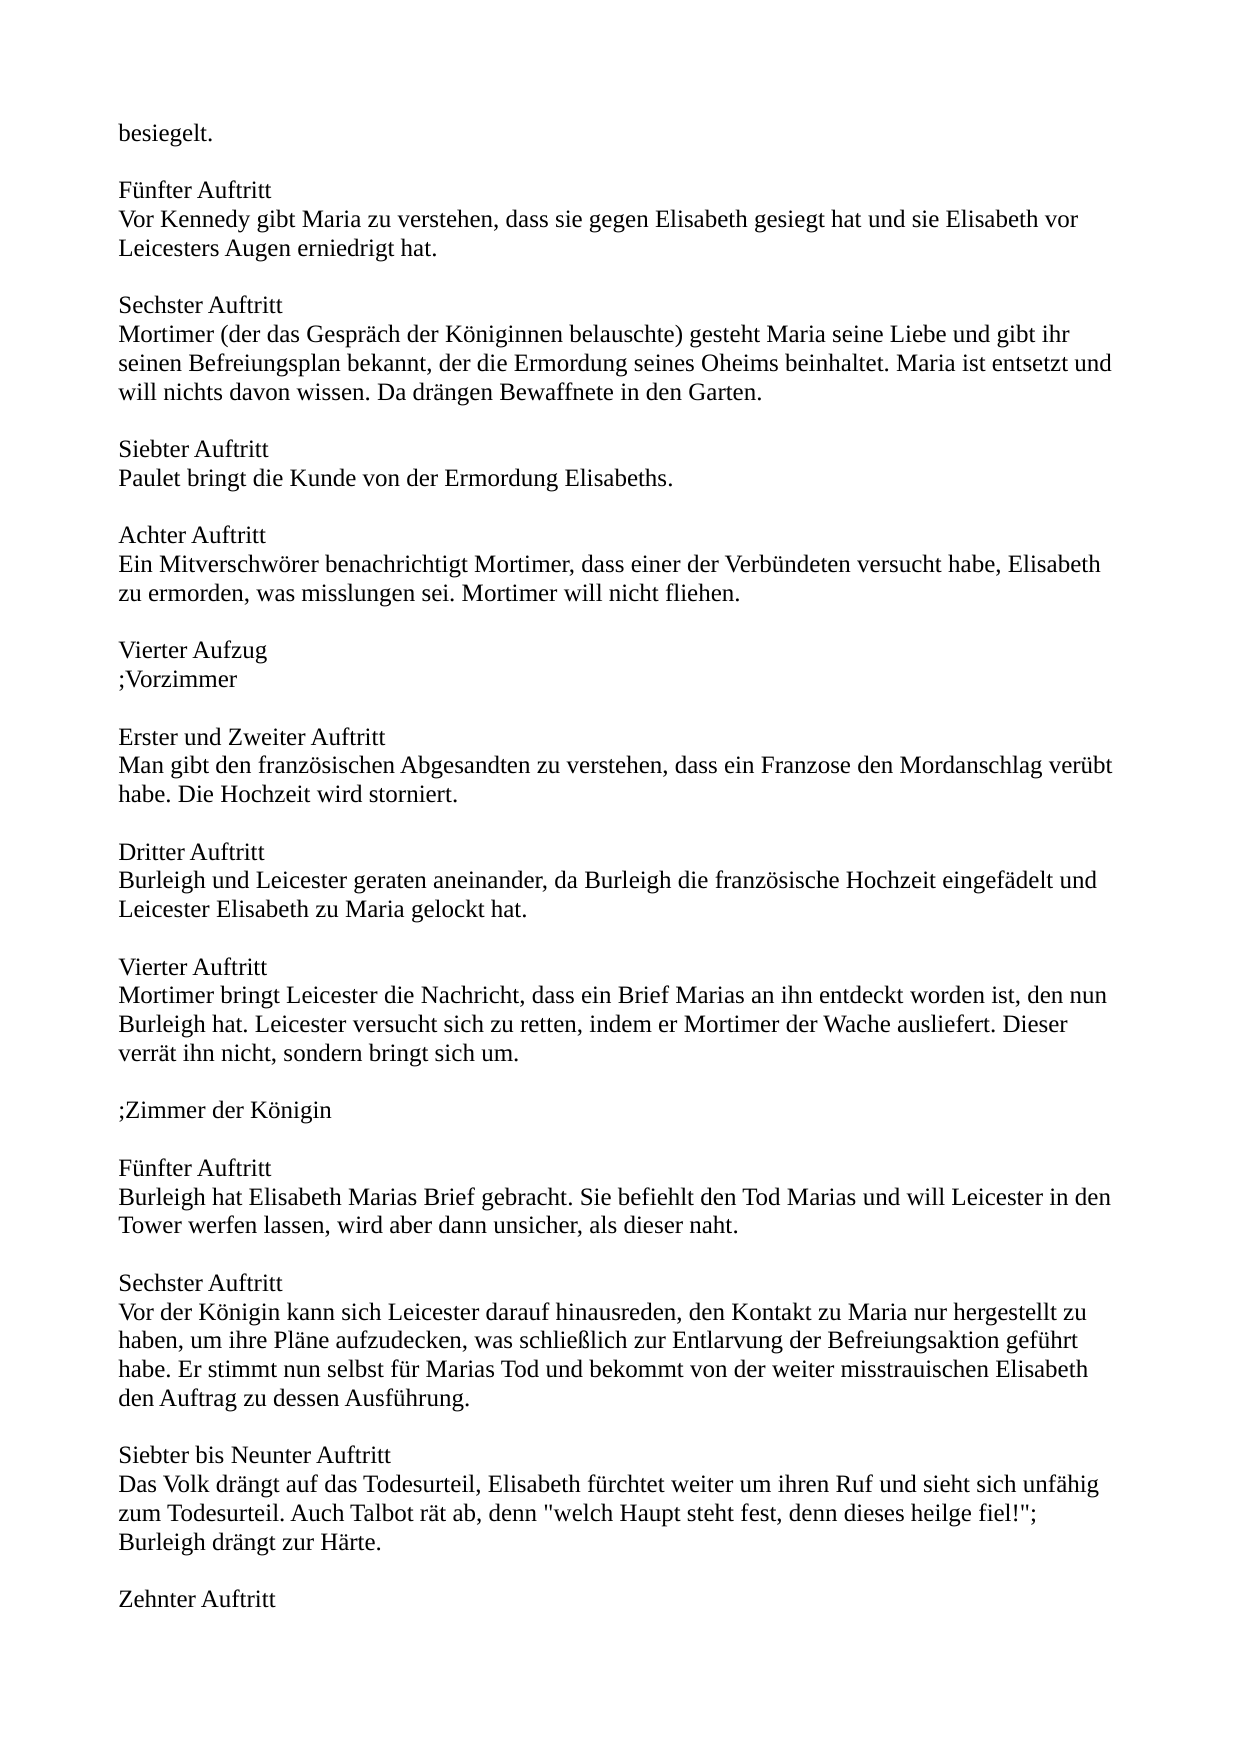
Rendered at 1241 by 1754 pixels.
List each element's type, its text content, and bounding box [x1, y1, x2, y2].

text Siebter bis Neunter Auftritt [118, 1441, 1122, 1469]
text Sechster Auftritt [118, 1268, 1122, 1297]
text Vierter Aufzug [118, 636, 1122, 664]
text ;Zimmer der Königin [118, 1096, 1122, 1124]
text Paulet bringt die Kunde von der Ermordung Elisabeths. [118, 463, 1122, 492]
text Fünfter Auftritt [118, 1153, 1122, 1182]
text Siebter Auftritt [118, 434, 1122, 463]
text Achter Auftritt [118, 521, 1122, 549]
text Das Volk drängt auf das Todesurteil, Elisabeth fürchtet weiter um ihren Ruf und sieht sich unfähig zum Todesurteil. Auch Talbot rät ab, denn "welch Haupt steht fest, denn dieses heilge fiel!"; Burleigh drängt zur Härte. [118, 1469, 1122, 1556]
text Mortimer bringt Leicester die Nachricht, dass ein Brief Marias an ihn entdeckt worden ist, den nun Burleigh hat. Leicester versucht sich zu retten, indem er Mortimer der Wache ausliefert. Dieser verrät ihn nicht, sondern bringt sich um. [118, 981, 1122, 1067]
text Fünfter Auftritt [118, 176, 1122, 204]
text ;Vorzimmer [118, 664, 1122, 693]
text Erster und Zweiter Auftritt [118, 722, 1122, 751]
text Sechster Auftritt [118, 291, 1122, 319]
text Man gibt den französischen Abgesandten zu verstehen, dass ein Franzose den Mordanschlag verübt habe. Die Hochzeit wird storniert. [118, 751, 1122, 808]
text Vor Kennedy gibt Maria zu verstehen, dass sie gegen Elisabeth gesiegt hat und sie Elisabeth vor Leicesters Augen erniedrigt hat. [118, 204, 1122, 262]
text Vierter Auftritt [118, 952, 1122, 981]
text Dritter Auftritt [118, 837, 1122, 866]
text Ein Mitverschwörer benachrichtigt Mortimer, dass einer der Verbündeten versucht habe, Elisabeth zu ermorden, was misslungen sei. Mortimer will nicht fliehen. [118, 549, 1122, 607]
text besiegelt. [118, 118, 1122, 147]
text Mortimer (der das Gespräch der Königinnen belauschte) gesteht Maria seine Liebe und gibt ihr seinen Befreiungsplan bekannt, der die Ermordung seines Oheims beinhaltet. Maria ist entsetzt und will nichts davon wissen. Da drängen Bewaffnete in den Garten. [118, 319, 1122, 406]
text Burleigh hat Elisabeth Marias Brief gebracht. Sie befiehlt den Tod Marias und will Leicester in den Tower werfen lassen, wird aber dann unsicher, als dieser naht. [118, 1182, 1122, 1239]
text Vor der Königin kann sich Leicester darauf hinausreden, den Kontakt zu Maria nur hergestellt zu haben, um ihre Pläne aufzudecken, was schließlich zur Entlarvung der Befreiungsaktion geführt habe. Er stimmt nun selbst für Marias Tod und bekommt von der weiter misstrauischen Elisabeth den Auftrag zu dessen Ausführung. [118, 1297, 1122, 1412]
text Burleigh und Leicester geraten aneinander, da Burleigh die französische Hochzeit eingefädelt und Leicester Elisabeth zu Maria gelockt hat. [118, 866, 1122, 923]
text Zehnter Auftritt [118, 1584, 1122, 1613]
